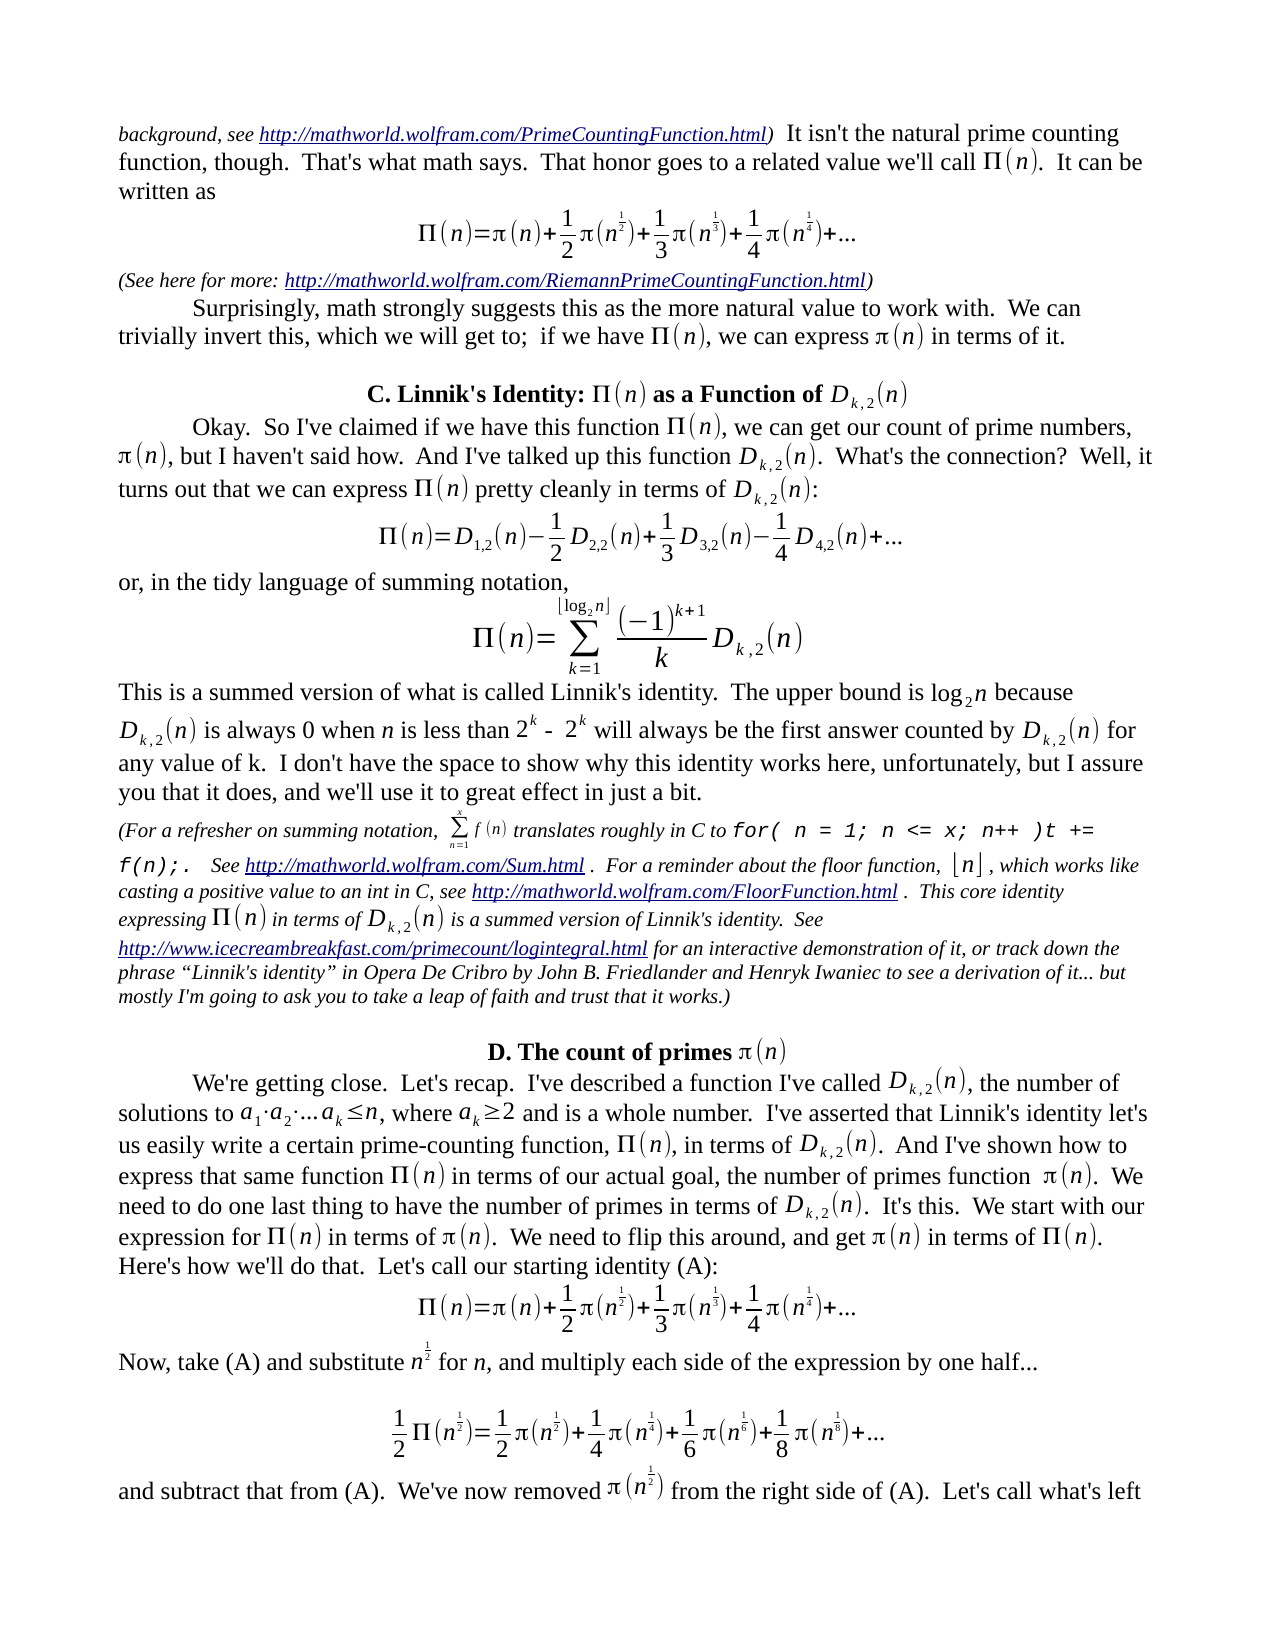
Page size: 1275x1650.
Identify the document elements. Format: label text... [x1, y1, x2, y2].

text We're getting close. Let's recap. I've described a function I've called , the number of solutions to , where and is a whole number. I've asserted that Linnik's identity let's us easily write a certain prime-counting function, , in terms of . And I've shown how to express that same function in terms of our actual goal, the number of primes function . We need to do one last thing to have the number of primes in terms of . It's this. We start with our expression for in terms of . We need to flip this around, and get in terms of . Here's how we'll do that. Let's call our starting identity (A): [118, 1066, 1157, 1279]
text This is a summed version of what is called Linnik's identity. The upper bound is because is always 0 when n is less than - will always be the first answer counted by for any value of k. I don't have the space to show why this identity works here, unfortunately, but I assure you that it does, and we'll use it to great effect in just a bit. [118, 677, 1157, 806]
text D. The count of primes [118, 1037, 1157, 1066]
text or, in the tidy language of summing notation, [118, 567, 1157, 596]
text Now, take (A) and substitute for n, and multiply each side of the expression by one half... [118, 1339, 1157, 1376]
text Okay. So I've claimed if we have this function , we can get our count of prime numbers, , but I haven't said how. And I've talked up this function . What's the connection? Well, it turns out that we can express pretty cleanly in terms of : [118, 412, 1157, 507]
text Surprisingly, math strongly suggests this as the more natural value to work with. We can trivially invert this, which we will get to; if we have , we can express in terms of it. [118, 293, 1157, 351]
text and subtract that from (A). We've now removed from the right side of (A). Let's call what's left (B): [118, 1463, 1157, 1505]
text (See here for more: http://mathworld.wolfram.com/RiemannPrimeCountingFunction.html) [118, 264, 1157, 293]
text C. Linnik's Identity: as a Function of [118, 379, 1157, 412]
text (For a refresher on summing notation, translates roughly in C to for( n = 1; n <= x; n++ )t += f(n);. See http://mathworld.wolfram.com/Sum.html . For a reminder about the floor function, , which works like casting a positive value to an int in C, see http://mathworld.wolfram.com/FloorFunction.html . This core identity expressing in terms of is a summed version of Linnik's identity. See http://www.icecreambreakfast.com/primecount/logintegral.html for an interactive demonstration of it, or track down the phrase “Linnik's identity” in Opera De Cribro by John B. Friedlander and Henryk Iwaniec to see a derivation of it... but mostly I'm going to ask you to take a leap of faith and trust that it works.) [118, 806, 1157, 1008]
text background, see http://mathworld.wolfram.com/PrimeCountingFunction.html) It isn't the natural prime counting function, though. That's what math says. That honor goes to a related value we'll call . It can be written as [118, 118, 1157, 205]
